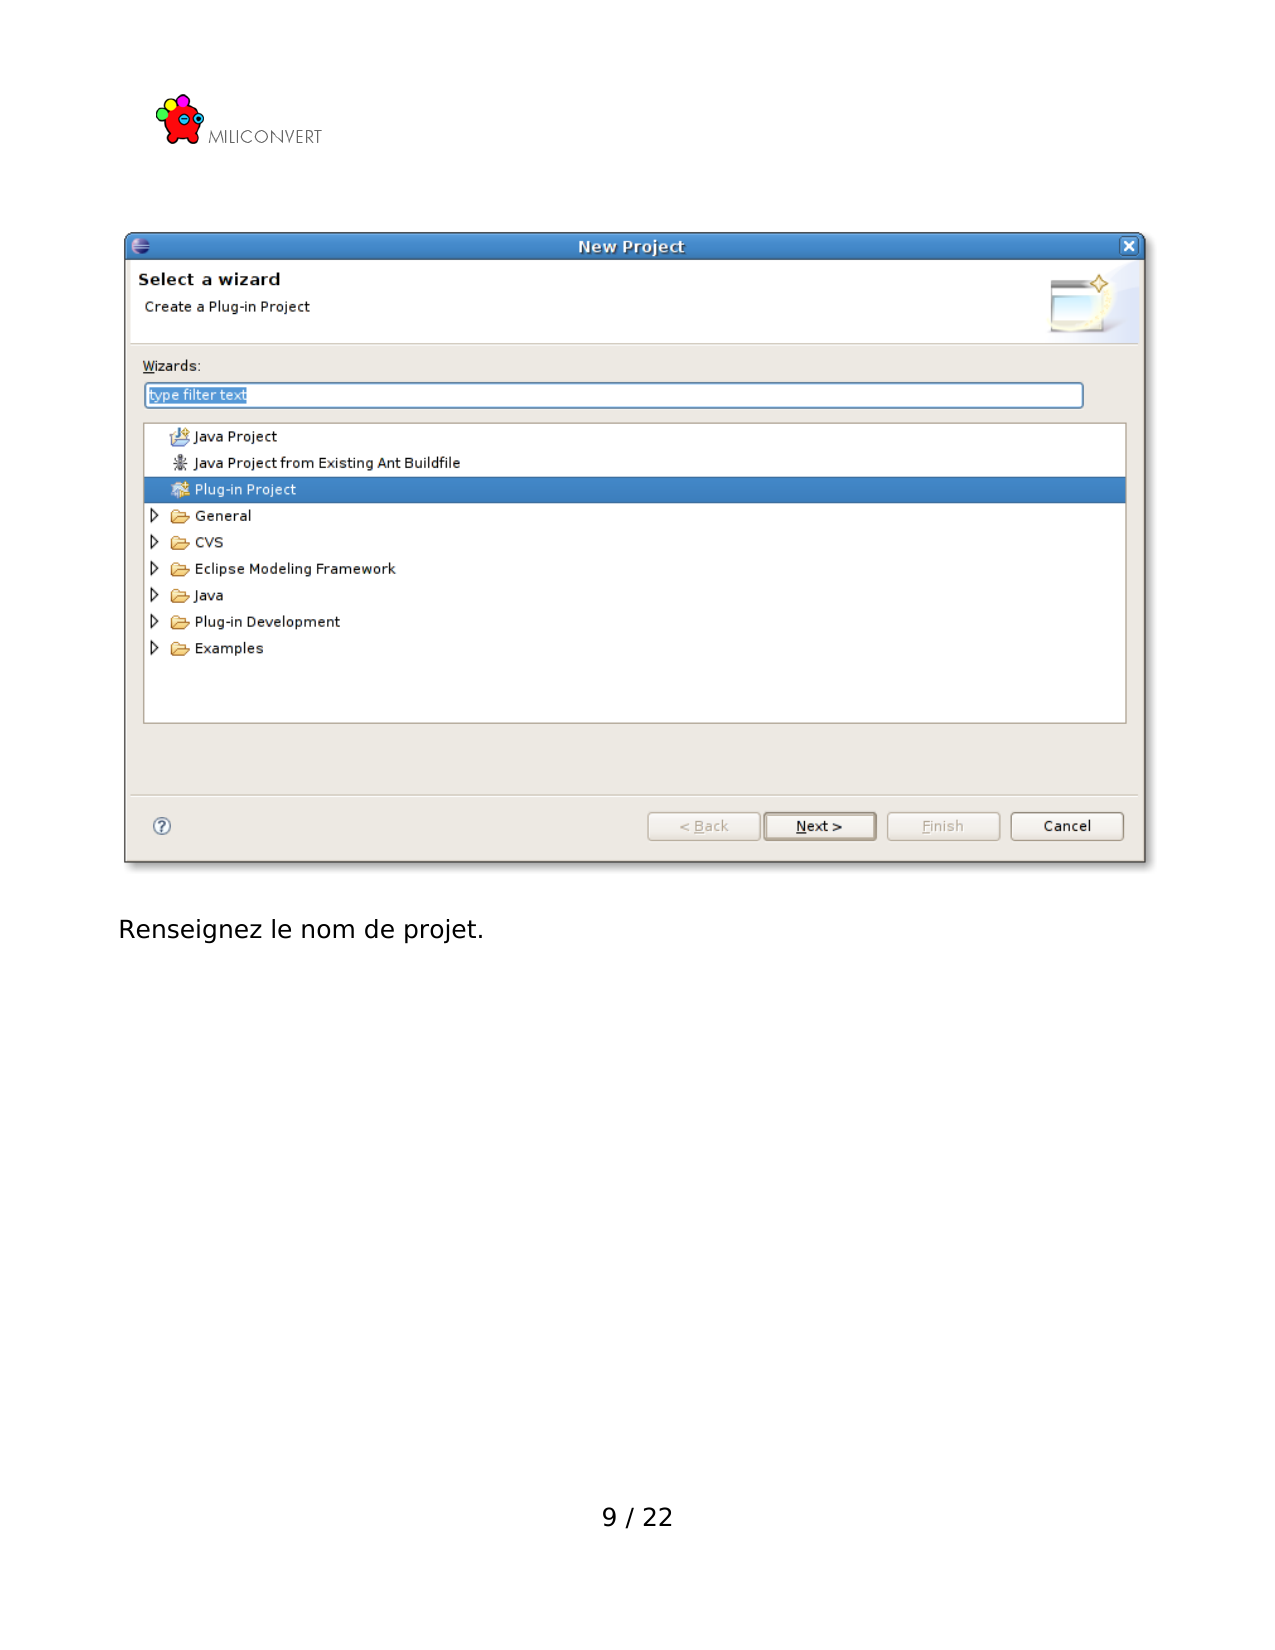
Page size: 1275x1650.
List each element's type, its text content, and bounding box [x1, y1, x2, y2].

text Renseignez le nom de projet. [118, 916, 1157, 945]
picture [132, 69, 354, 176]
picture [118, 226, 1157, 874]
